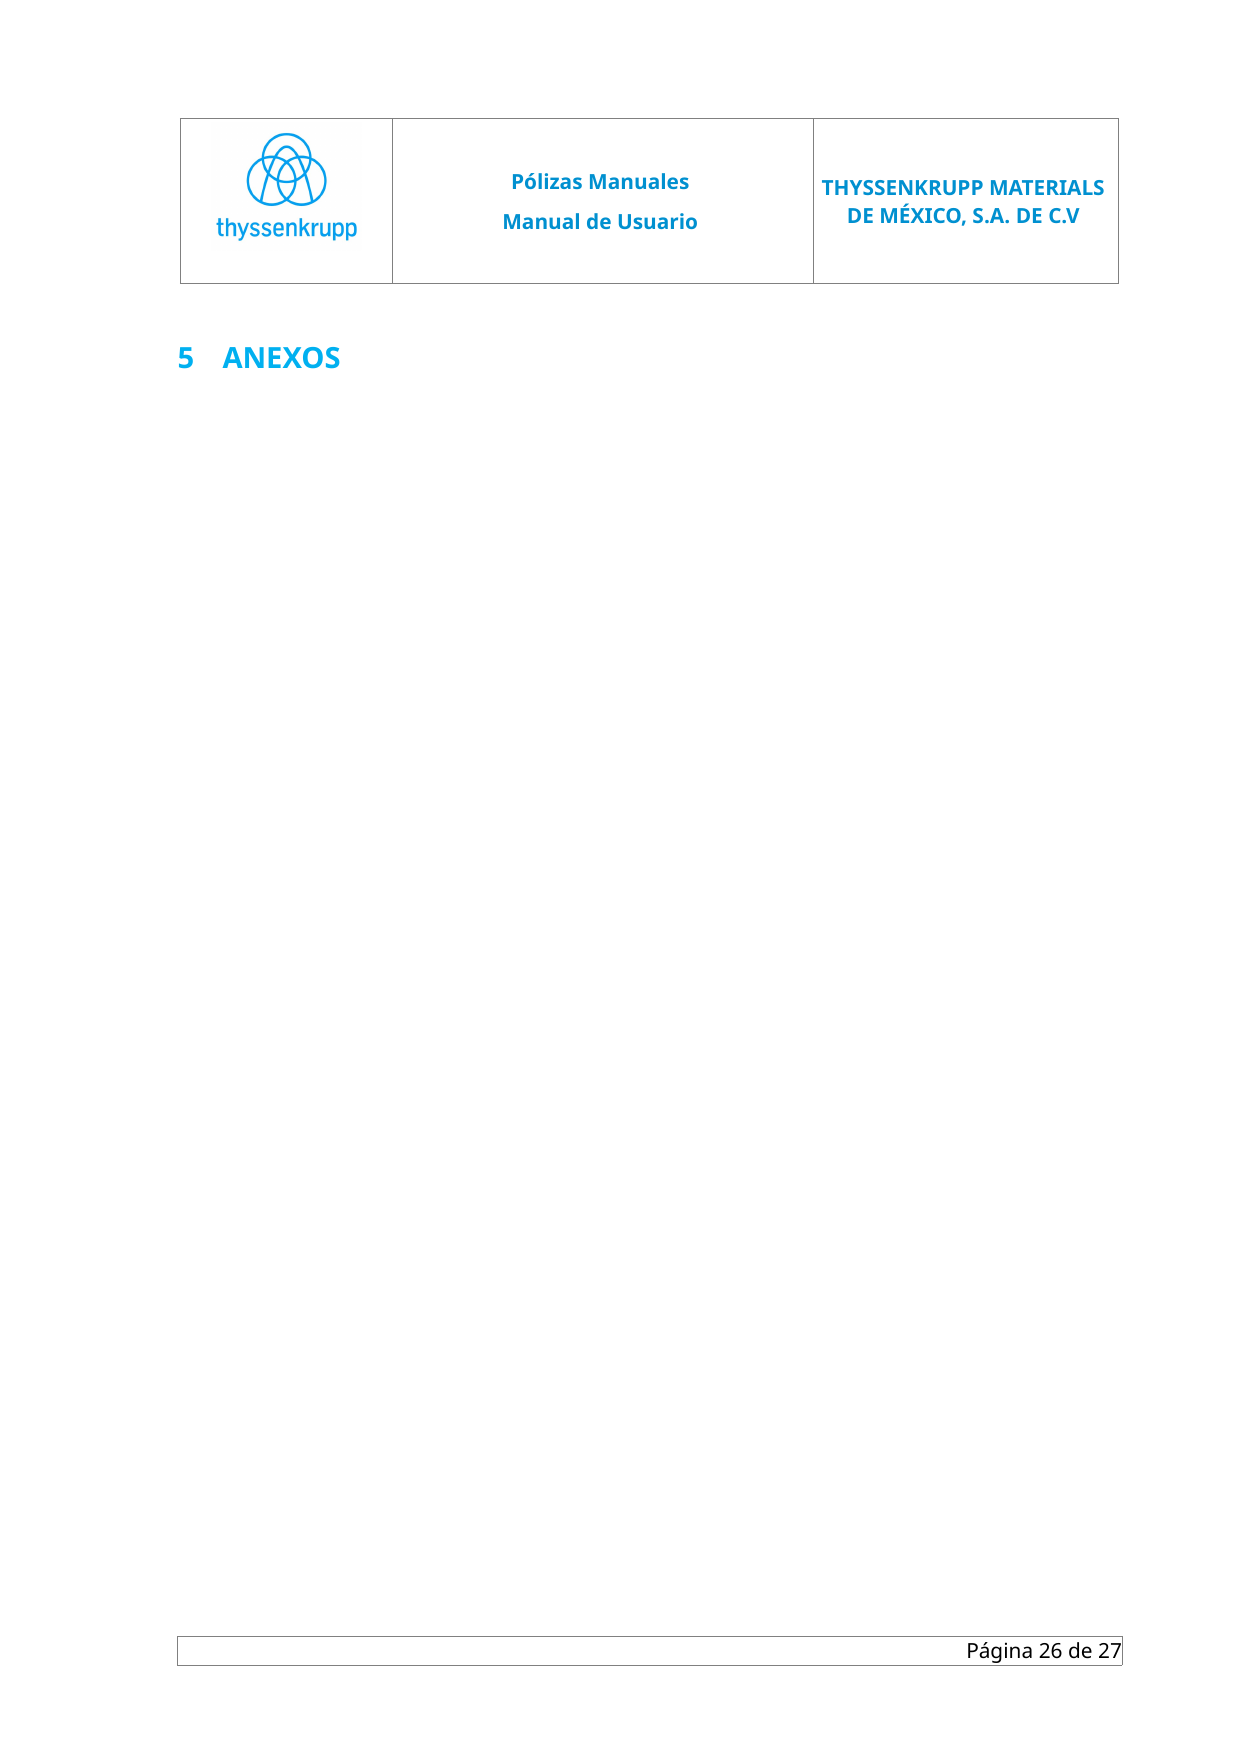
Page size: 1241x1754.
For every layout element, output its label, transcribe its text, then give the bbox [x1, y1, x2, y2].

subtitle ANEXOS [177, 338, 1122, 377]
